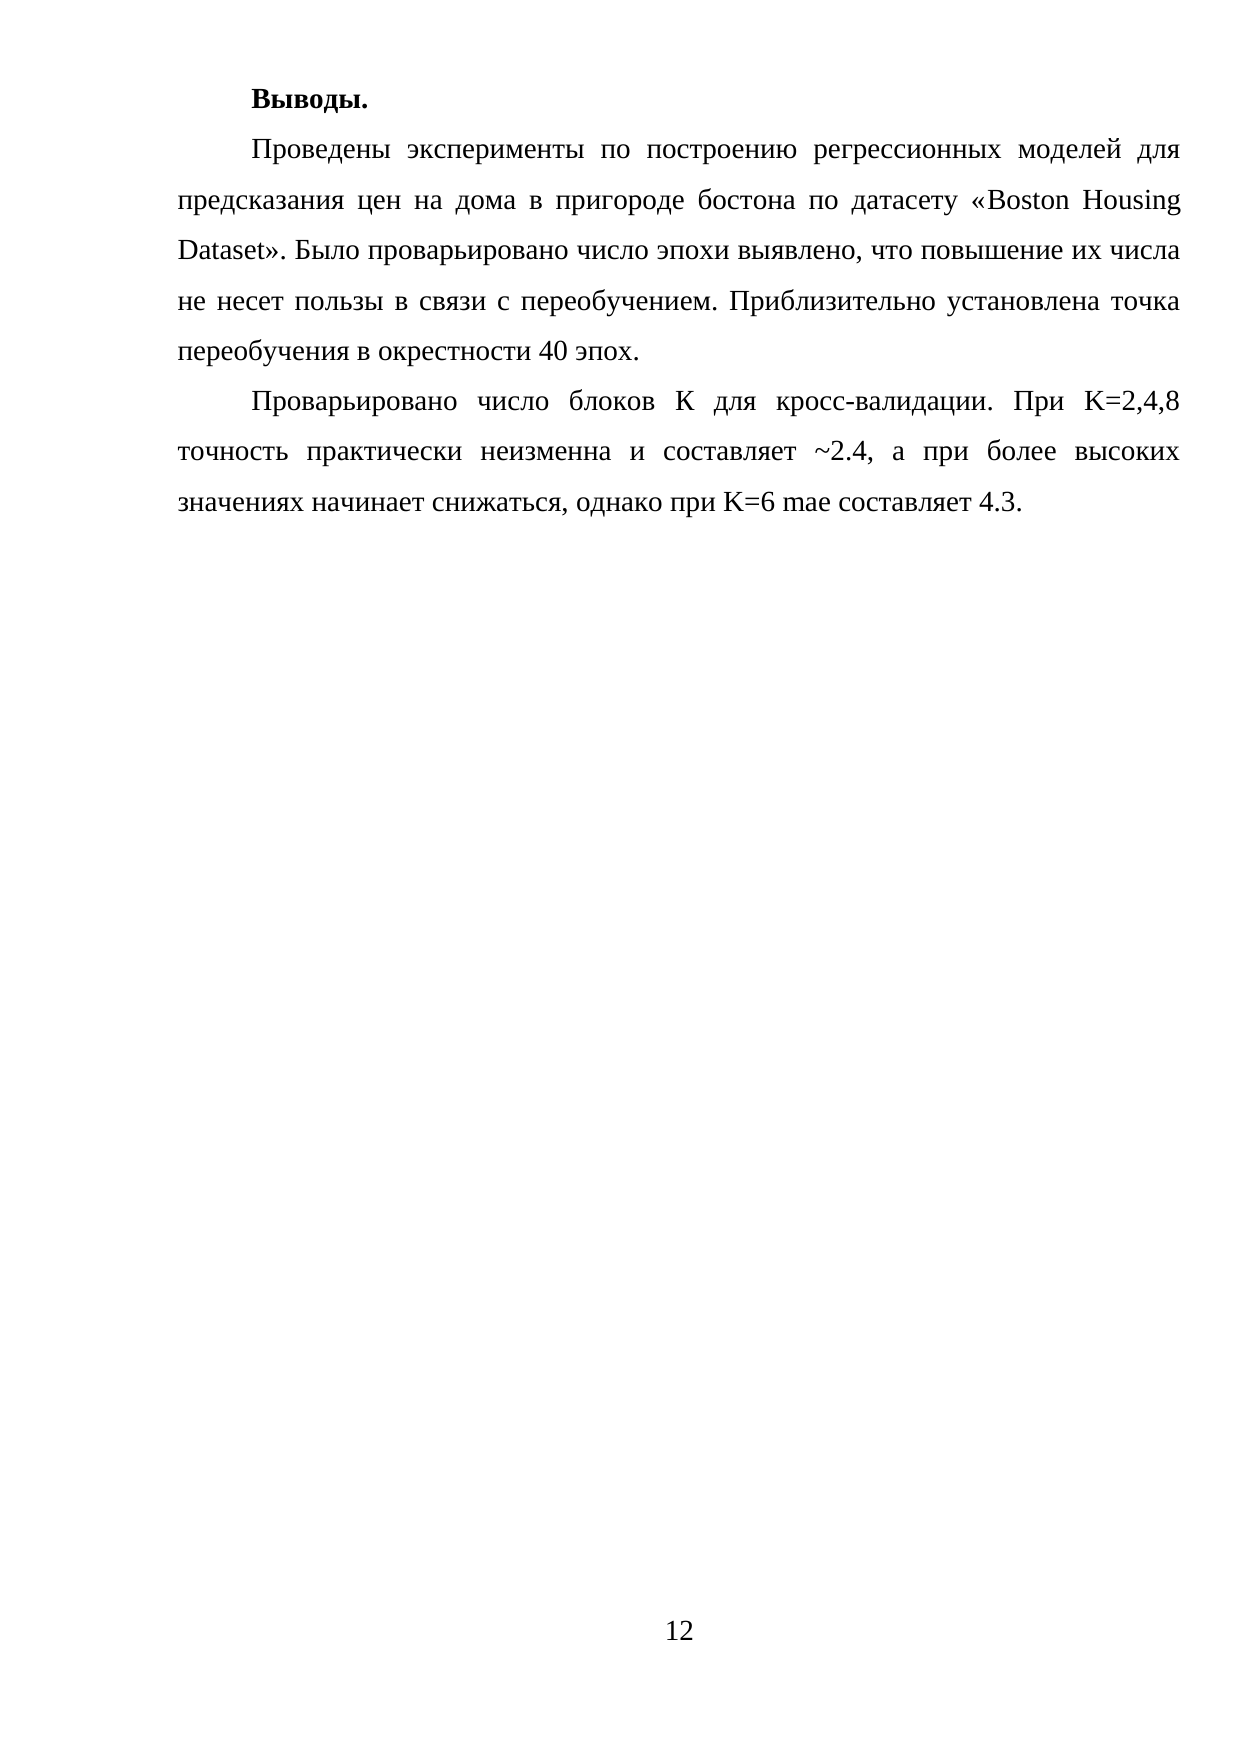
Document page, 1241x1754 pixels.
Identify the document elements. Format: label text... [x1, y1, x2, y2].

text Проведены эксперименты по построению регрессионных моделей для предсказания цен на дома в пригороде бостона по датасету «Boston Housing Dataset». Было проварьировано число эпохи выявлено, что повышение их числа не несет пользы в связи с переобучением. Приблизительно установлена точка переобучения в окрестности 40 эпох. [177, 132, 1181, 366]
text Выводы. [177, 81, 1181, 115]
text Проварьировано число блоков К для кросс-валидации. При K=2,4,8 точность практически неизменна и составляет ~2.4, а при более высоких значениях начинает снижаться, однако при K=6 mae составляет 4.3. [177, 383, 1181, 517]
